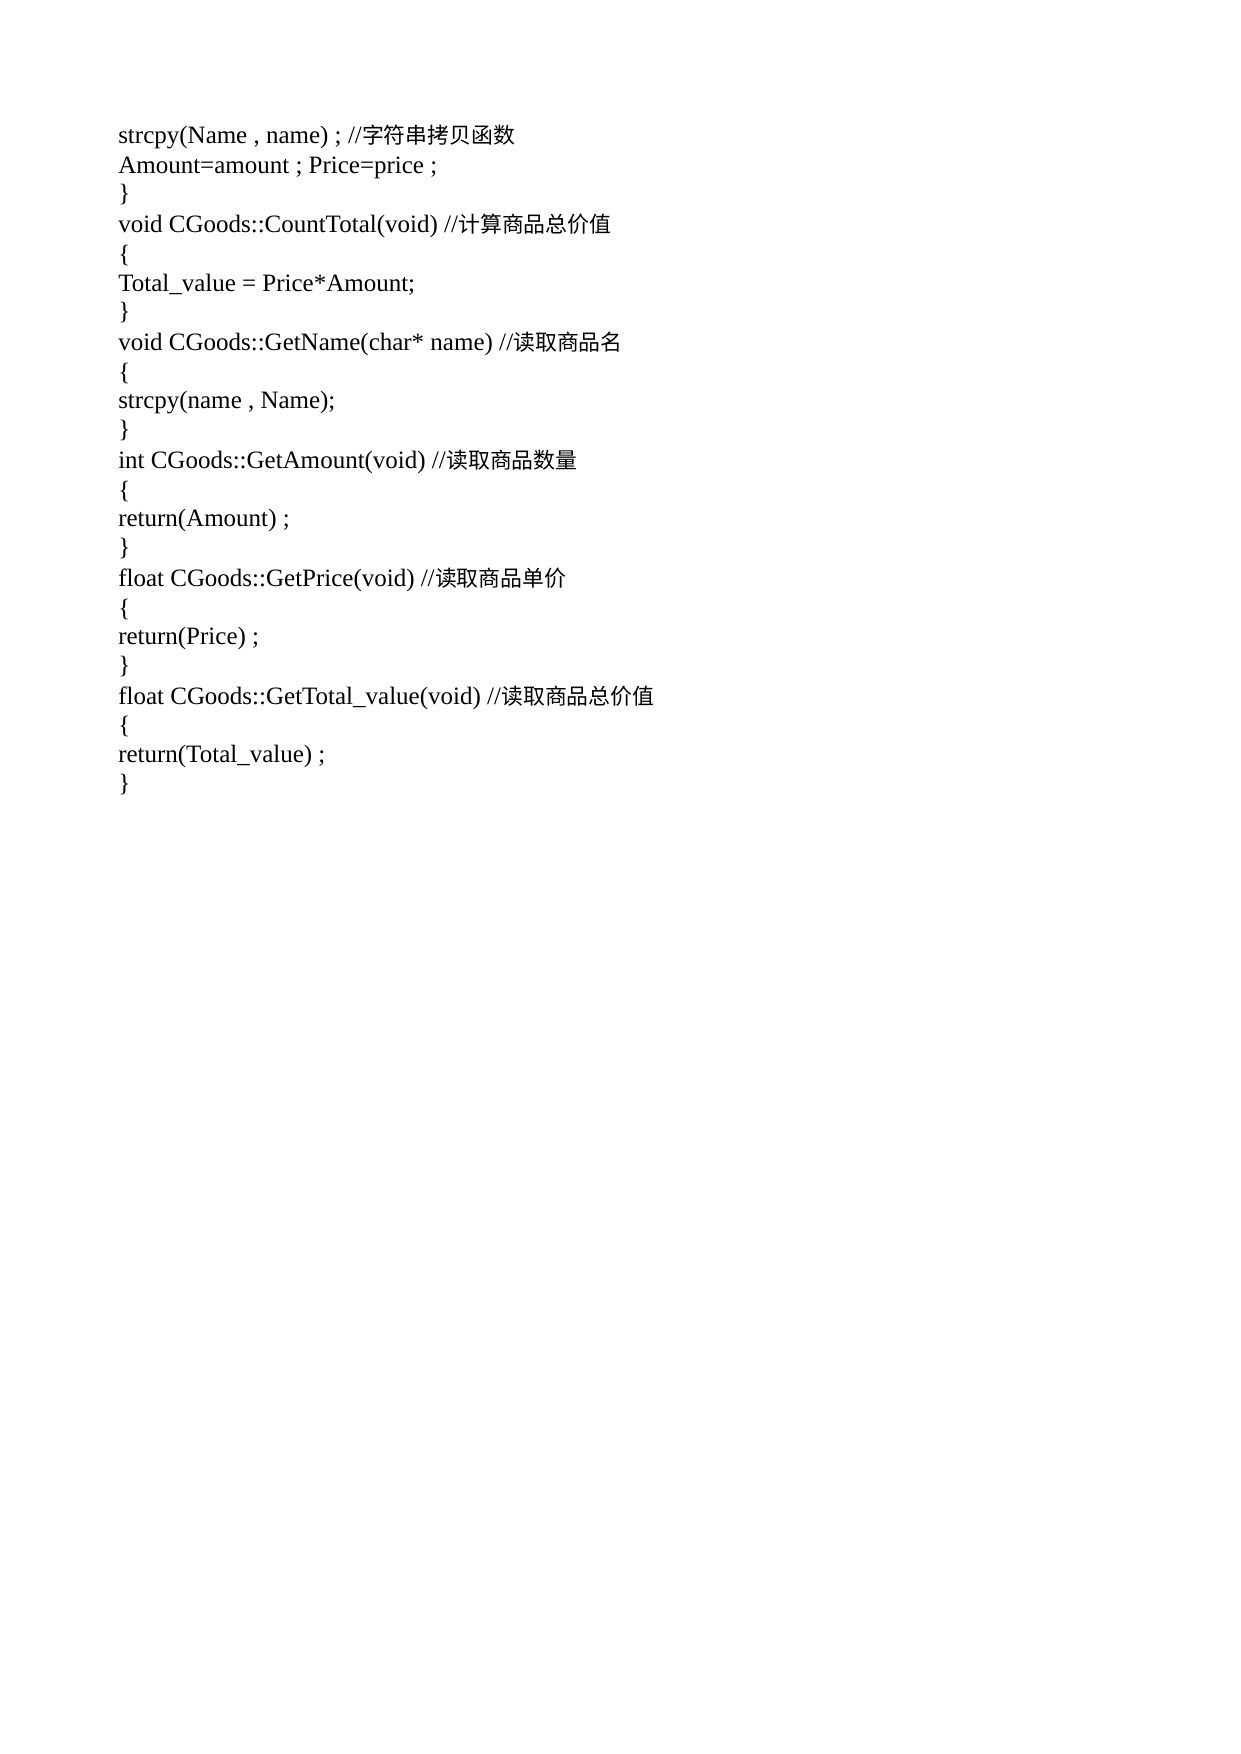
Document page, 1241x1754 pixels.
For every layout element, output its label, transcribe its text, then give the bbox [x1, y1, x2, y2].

text strcpy(Name , name) ; //字符串拷贝函数 Amount=amount ; Price=price ; } void CGoods::CountTotal(void) //计算商品总价值 { Total_value = Price*Amount; } void CGoods::GetName(char* name) //读取商品名 { strcpy(name , Name); } int CGoods::GetAmount(void) //读取商品数量 { return(Amount) ; } float CGoods::GetPrice(void) //读取商品单价 { return(Price) ; } float CGoods::GetTotal_value(void) //读取商品总价值 { return(Total_value) ; } [118, 118, 1122, 797]
